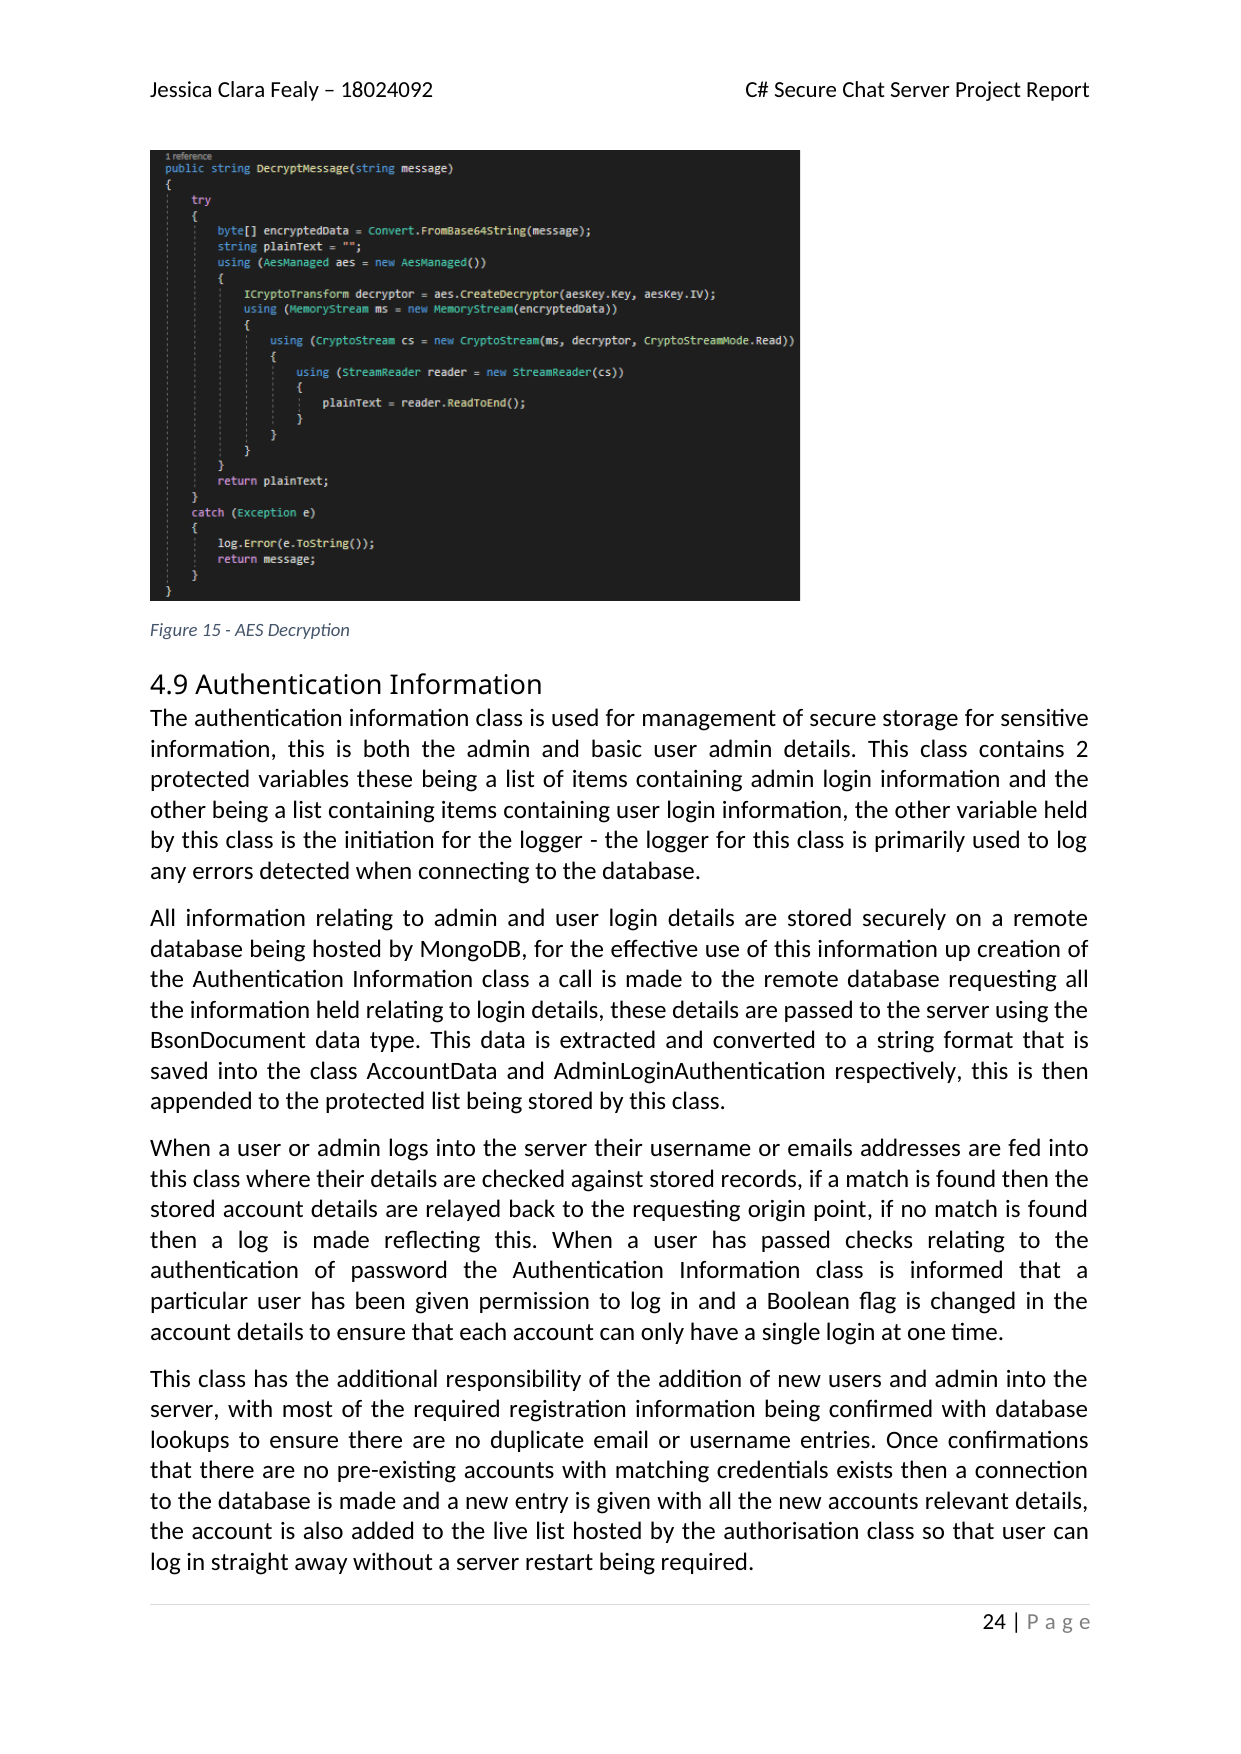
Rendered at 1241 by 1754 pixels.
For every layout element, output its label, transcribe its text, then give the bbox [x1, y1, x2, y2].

text This class has the additional responsibility of the addition of new users and admin into the server, with most of the required registration information being confirmed with database lookups to ensure there are no duplicate email or username entries. Once confirmations that there are no pre-existing accounts with matching credentials exists then a connection to the database is made and a new entry is given with all the new accounts relevant details, the account is also added to the live list hosted by the authorisation class so that user can log in straight away without a server restart being required. [150, 1363, 1090, 1577]
text The authentication information class is used for management of secure storage for sensitive information, this is both the admin and basic user admin details. This class contains 2 protected variables these being a list of items containing admin login information and the other being a list containing items containing user login information, the other variable held by this class is the initiation for the logger - the logger for this class is primarily used to log any errors detected when connecting to the database. [150, 702, 1090, 886]
text When a user or admin logs into the server their username or emails addresses are fed into this class where their details are checked against stored records, if a match is found then the stored account details are relayed back to the requesting origin point, if no match is found then a log is made reflecting this. When a user has passed checks relating to the authentication of password the Authentication Information class is informed that a particular user has been given permission to log in and a Boolean flag is changed in the account details to ensure that each account can only have a single login at one time. [150, 1133, 1090, 1346]
text All information relating to admin and user login details are stored securely on a remote database being hosted by MongoDB, for the effective use of this information up creation of the Authentication Information class a call is made to the remote database requesting all the information held relating to login details, these details are passed to the server using the BsonDocument data type. This data is extracted and converted to a string format that is saved into the class AccountData and AdminLoginAuthentication respectively, this is then appended to the protected list being stored by this class. [150, 902, 1090, 1116]
text Figure 15 - AES Decryption [150, 618, 1090, 641]
subtitle 4.9 Authentication Information [150, 666, 1090, 702]
